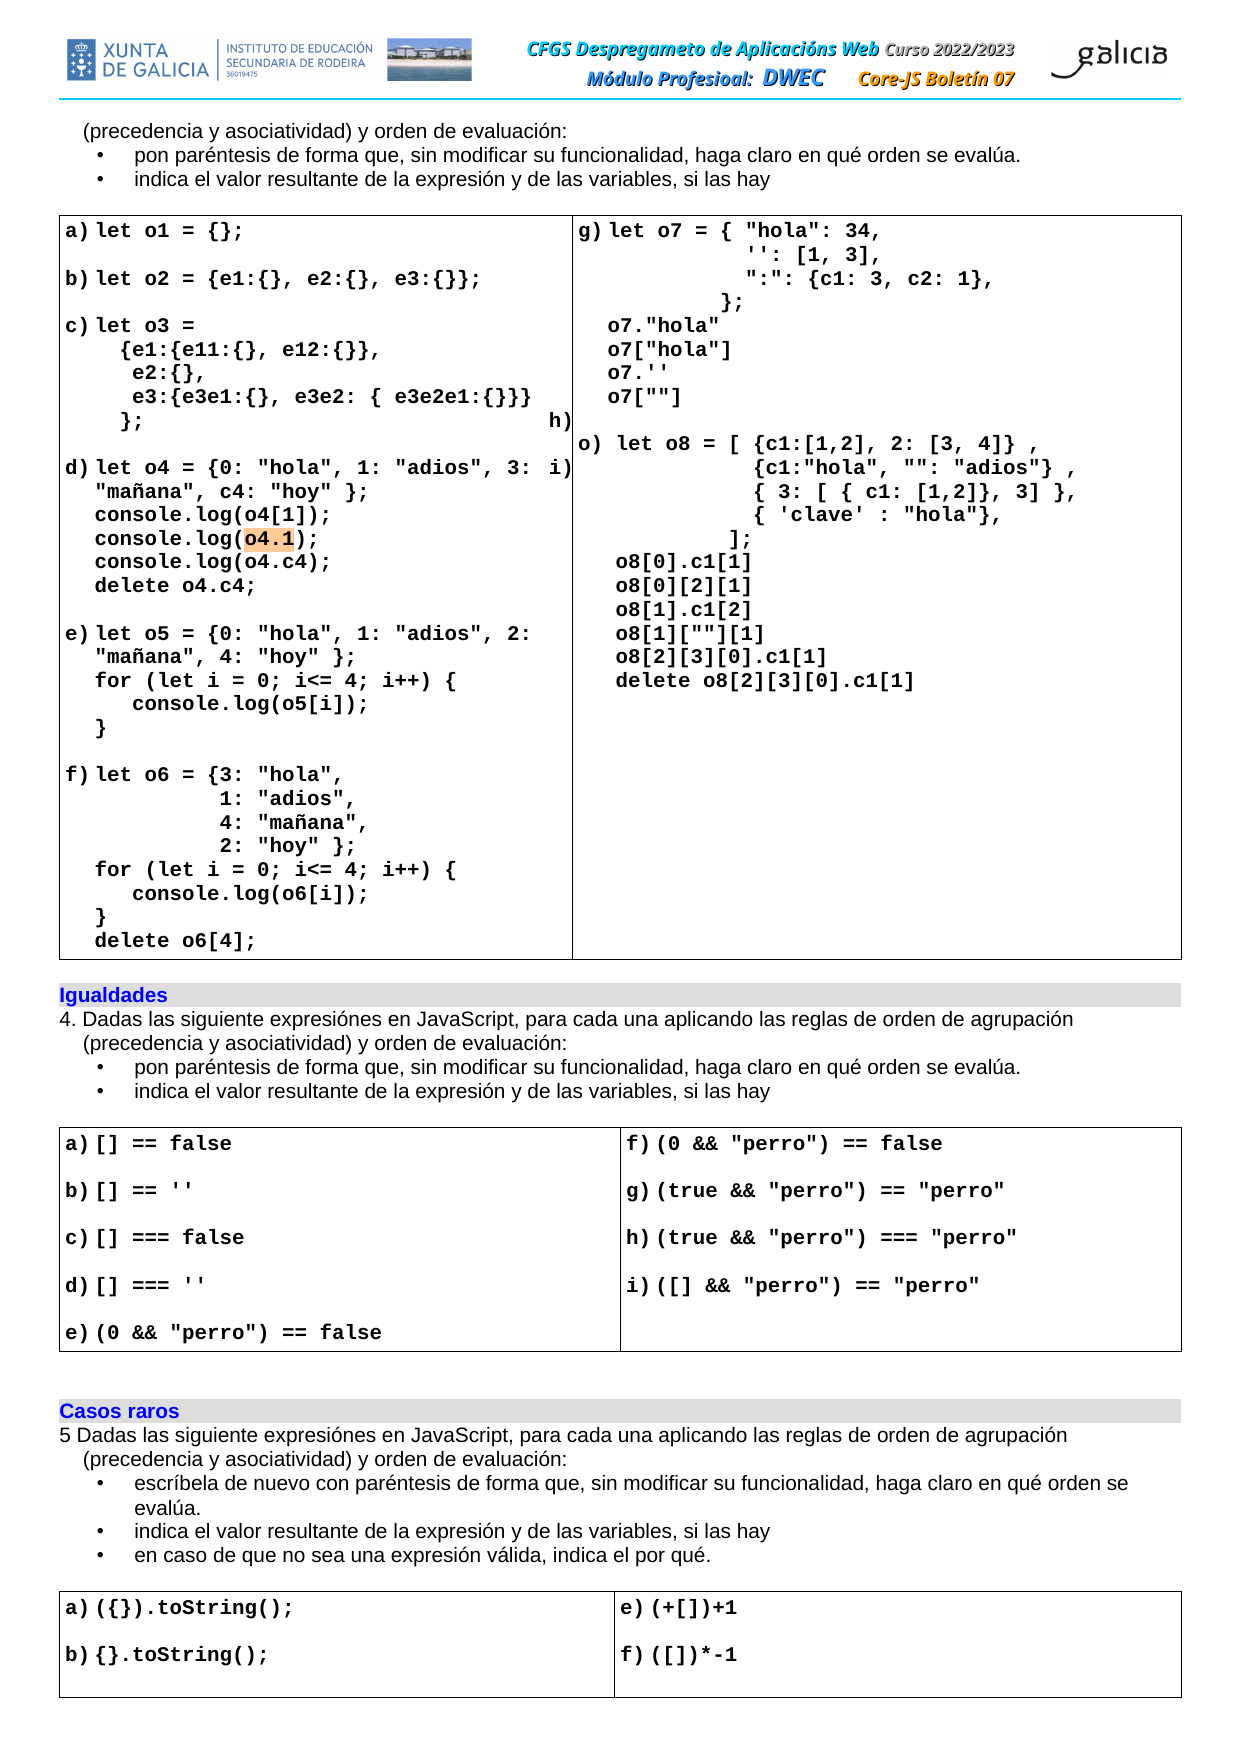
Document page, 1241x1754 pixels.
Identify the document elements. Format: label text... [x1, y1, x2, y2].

list pon paréntesis de forma que, sin modificar su funcionalidad, haga claro en qué orden se evalúa. [97, 1055, 1181, 1079]
text Igualdades [59, 983, 1181, 1007]
picture [64, 35, 473, 82]
text Casos raros [59, 1399, 1181, 1423]
list en caso de que no sea una expresión válida, indica el por qué. [97, 1543, 1181, 1567]
text (precedencia y asociatividad) y orden de evaluación: [59, 119, 1181, 143]
list escríbela de nuevo con paréntesis de forma que, sin modificar su funcionalidad, haga claro en qué orden se evalúa. [97, 1471, 1181, 1519]
text 5 Dadas las siguiente expresiónes en JavaScript, para cada una aplicando las reglas de orden de agrupación (precedencia y asociatividad) y orden de evaluación: [59, 1423, 1181, 1471]
table_header (+[])+1 ([])*-1 +({}) != +({}) typeof (Array instanceof Object); [615, 1592, 1181, 1697]
picture [1051, 37, 1172, 82]
table_header [] == false [] == '' [] === false [] === '' (0 && "perro") == false [60, 1128, 620, 1351]
list indica el valor resultante de la expresión y de las variables, si las hay [97, 1079, 1181, 1103]
table_header (0 && "perro") == false (true && "perro") == "perro" (true && "perro") === "perro" ([] && "perro") == "perro" [621, 1128, 1181, 1351]
table_header let o1 = {}; let o2 = {e1:{}, e2:{}, e3:{}}; let o3 = {e1:{e11:{}, e12:{}}, e2:{}, e3:{e3e1:{}, e3e2: { e3e2e1:{}}} }; let o4 = {0: "hola", 1: "adios", 3: "mañana", c4: "hoy" }; console.log(o4[1]); console.log(o4.1); console.log(o4.c4); delete o4.c4; let o5 = {0: "hola", 1: "adios", 2: "mañana", 4: "hoy" }; for (let i = 0; i<= 4; i++) { console.log(o5[i]); } let o6 = {3: "hola", 1: "adios", 4: "mañana", 2: "hoy" }; for (let i = 0; i<= 4; i++) { console.log(o6[i]); } delete o6[4]; [60, 216, 572, 959]
text 4. Dadas las siguiente expresiónes en JavaScript, para cada una aplicando las reglas de orden de agrupación (precedencia y asociatividad) y orden de evaluación: [59, 1007, 1181, 1055]
list indica el valor resultante de la expresión y de las variables, si las hay [97, 167, 1181, 191]
table_header let o7 = { "hola": 34, '': [1, 3], ":": {c1: 3, c2: 1}, }; o7."hola" o7["hola"] o7.'' o7[""] o) let o8 = [ {c1:[1,2], 2: [3, 4]} , {c1:"hola", "": "adios"} , { 3: [ { c1: [1,2]}, 3] }, { 'clave' : "hola"}, ]; o8[0].c1[1] o8[0][2][1] o8[1].c1[2] o8[1][""][1] o8[2][3][0].c1[1] delete o8[2][3][0].c1[1] [573, 216, 1181, 959]
table_header ({}).toString(); {}.toString(); [].toString(); ([]).toString(); [60, 1592, 614, 1697]
list pon paréntesis de forma que, sin modificar su funcionalidad, haga claro en qué orden se evalúa. [97, 143, 1181, 167]
list indica el valor resultante de la expresión y de las variables, si las hay [97, 1519, 1181, 1543]
